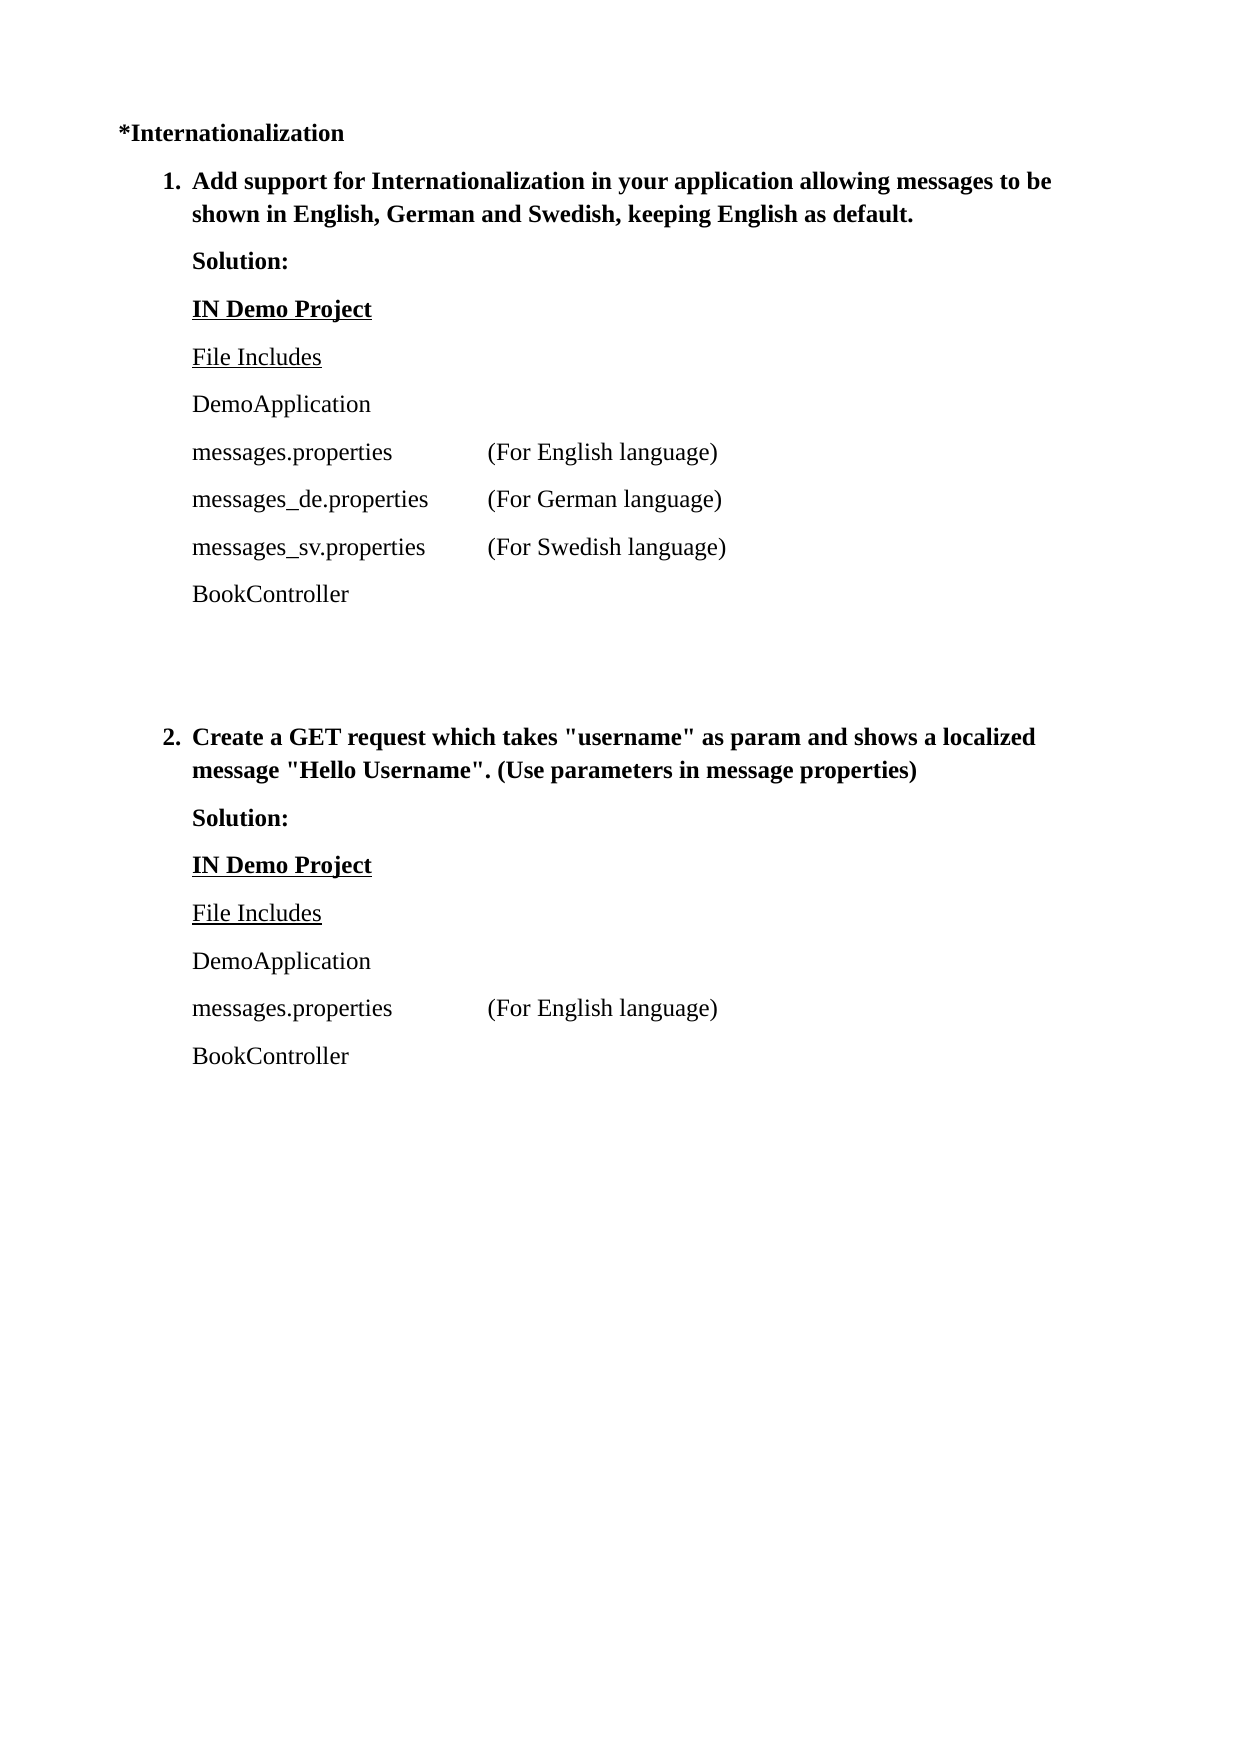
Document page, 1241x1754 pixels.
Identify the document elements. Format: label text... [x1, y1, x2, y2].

list IN Demo Project [162, 851, 1122, 879]
list DemoApplication [162, 946, 1122, 974]
list File Includes [162, 342, 1122, 370]
list BookController [162, 579, 1122, 608]
list BookController [162, 1041, 1122, 1070]
list IN Demo Project [162, 294, 1122, 323]
list Solution: [162, 246, 1122, 275]
list Add support for Internationalization in your application allowing messages to be shown in English, German and Swedish, keeping English as default. [162, 166, 1122, 227]
list messages_sv.properties (For Swedish language) [162, 532, 1122, 561]
text *Internationalization [118, 118, 1122, 147]
list File Includes [162, 898, 1122, 927]
list DemoApplication [162, 389, 1122, 418]
list messages.properties (For English language) [162, 993, 1122, 1022]
list Create a GET request which takes "username" as param and shows a localized message "Hello Username". (Use parameters in message properties) [162, 722, 1122, 784]
list messages.properties (For English language) [162, 437, 1122, 466]
list messages_de.properties (For German language) [162, 484, 1122, 513]
list Solution: [162, 803, 1122, 832]
